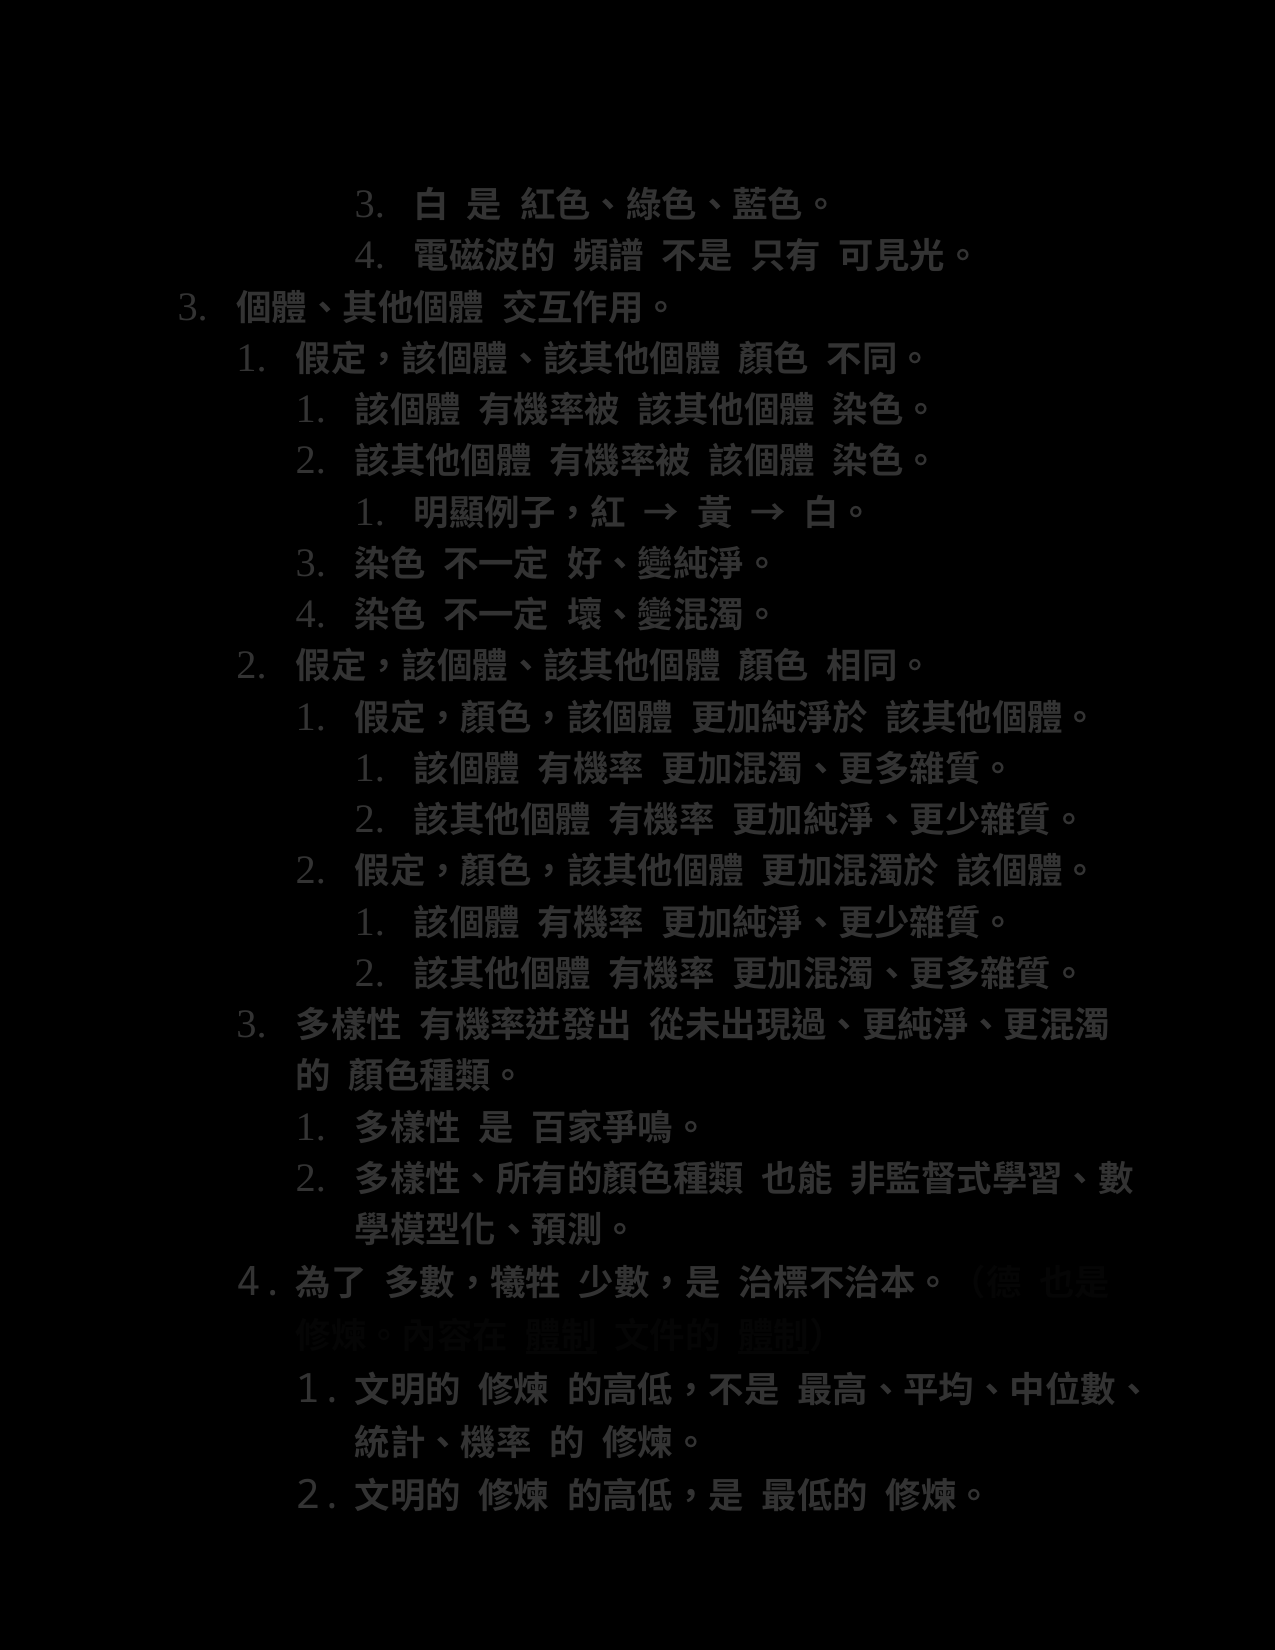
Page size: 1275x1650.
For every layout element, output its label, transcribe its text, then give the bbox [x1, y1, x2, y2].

list 染色 不一定 好、變純淨。 [295, 535, 1157, 586]
list 文明的 修煉 的高低，是 最低的 修煉。 [295, 1465, 1157, 1520]
list 為了 多數，犧牲 少數，是 治標不治本。（德 也是 修煉。內容在 體制 文件的 體制） [236, 1253, 1157, 1359]
list 白 是 紅色、綠色、藍色。 [354, 176, 1157, 228]
list 多樣性 是 百家爭鳴。 [295, 1099, 1157, 1150]
list 該個體 有機率 更加混濁、更多雜質。 [354, 740, 1157, 791]
list 假定，該個體、該其他個體 顏色 相同。 [236, 638, 1157, 689]
list 明顯例子，紅 → 黃 → 白。 [354, 484, 1157, 535]
list 該其他個體 有機率 更加純淨、更少雜質。 [354, 791, 1157, 843]
list 該個體 有機率 更加純淨、更少雜質。 [354, 894, 1157, 945]
list 該個體 有機率被 該其他個體 染色。 [295, 381, 1157, 433]
list 該其他個體 有機率被 該個體 染色。 [295, 433, 1157, 484]
list 電磁波的 頻譜 不是 只有 可見光。 [354, 228, 1157, 279]
list 染色 不一定 壞、變混濁。 [295, 586, 1157, 638]
list 多樣性、所有的顏色種類 也能 非監督式學習、數學模型化、預測。 [295, 1150, 1157, 1253]
list 多樣性 有機率迸發出 從未出現過、更純淨、更混濁 的 顏色種類。 [236, 996, 1157, 1099]
list 假定，顏色，該個體 更加純淨於 該其他個體。 [295, 689, 1157, 740]
list 個體、其他個體 交互作用。 [177, 279, 1157, 330]
list 文明的 修煉 的高低，不是 最高、平均、中位數、統計、機率 的 修煉。 [295, 1359, 1157, 1465]
list 假定，該個體、該其他個體 顏色 不同。 [236, 330, 1157, 381]
list 假定，顏色，該其他個體 更加混濁於 該個體。 [295, 843, 1157, 894]
list 該其他個體 有機率 更加混濁、更多雜質。 [354, 945, 1157, 996]
